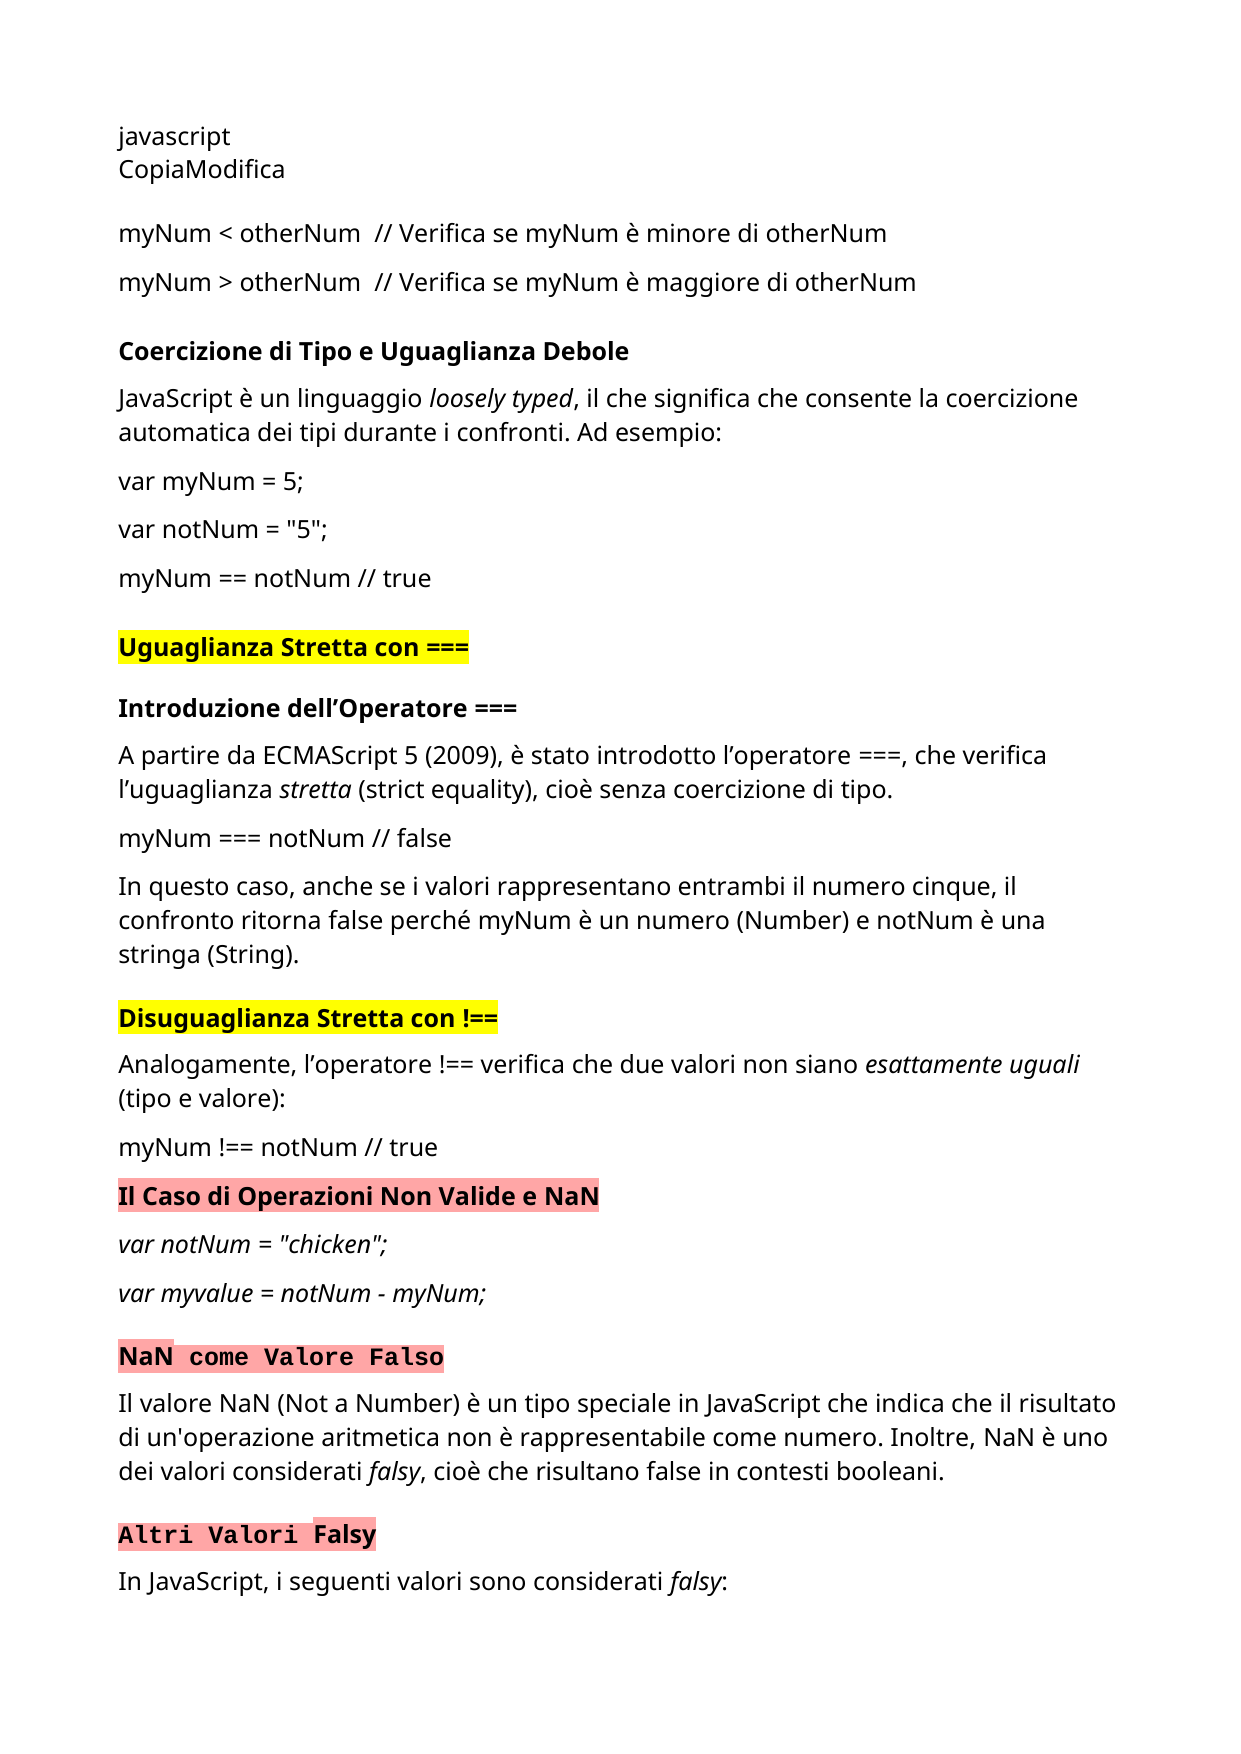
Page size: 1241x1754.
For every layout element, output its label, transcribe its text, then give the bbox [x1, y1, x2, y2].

subtitle NaN come Valore Falso [118, 1339, 1122, 1373]
text var myvalue = notNum - myNum; [118, 1276, 1122, 1309]
subtitle Coercizione di Tipo e Uguaglianza Debole [118, 334, 1122, 368]
subtitle Altri Valori Falsy [118, 1517, 1122, 1551]
text var notNum = "5"; [118, 512, 1122, 546]
text var notNum = "chicken"; [118, 1227, 1122, 1261]
text In JavaScript, i seguenti valori sono considerati falsy: [118, 1564, 1122, 1598]
text javascript [118, 118, 1122, 152]
text In questo caso, anche se i valori rappresentano entrambi il numero cinque, il confronto ritorna false perché myNum è un numero (Number) e notNum è una stringa (String). [118, 869, 1122, 971]
text myNum !== notNum // true [118, 1129, 1122, 1164]
text Il Caso di Operazioni Non Valide e NaN [118, 1178, 1122, 1212]
text myNum === notNum // false [118, 820, 1122, 854]
subtitle Uguaglianza Stretta con === [118, 630, 1122, 664]
text A partire da ECMAScript 5 (2009), è stato introdotto l’operatore ===, che verifica l’uguaglianza stretta (strict equality), cioè senza coercizione di tipo. [118, 738, 1122, 806]
text myNum == notNum // true [118, 560, 1122, 594]
subtitle Disuguaglianza Stretta con !== [118, 1000, 1122, 1034]
text CopiaModifica [118, 152, 1122, 186]
text Analogamente, l’operatore !== verifica che due valori non siano esattamente uguali (tipo e valore): [118, 1047, 1122, 1115]
text JavaScript è un linguaggio loosely typed, il che significa che consente la coercizione automatica dei tipi durante i confronti. Ad esempio: [118, 380, 1122, 448]
text Il valore NaN (Not a Number) è un tipo speciale in JavaScript che indica che il risultato di un'operazione aritmetica non è rappresentabile come numero. Inoltre, NaN è uno dei valori considerati falsy, cioè che risultano false in contesti booleani. [118, 1386, 1122, 1488]
subtitle Introduzione dell’Operatore === [118, 691, 1122, 725]
text myNum < otherNum // Verifica se myNum è minore di otherNum [118, 216, 1122, 250]
text myNum > otherNum // Verifica se myNum è maggiore di otherNum [118, 264, 1122, 298]
text var myNum = 5; [118, 463, 1122, 497]
